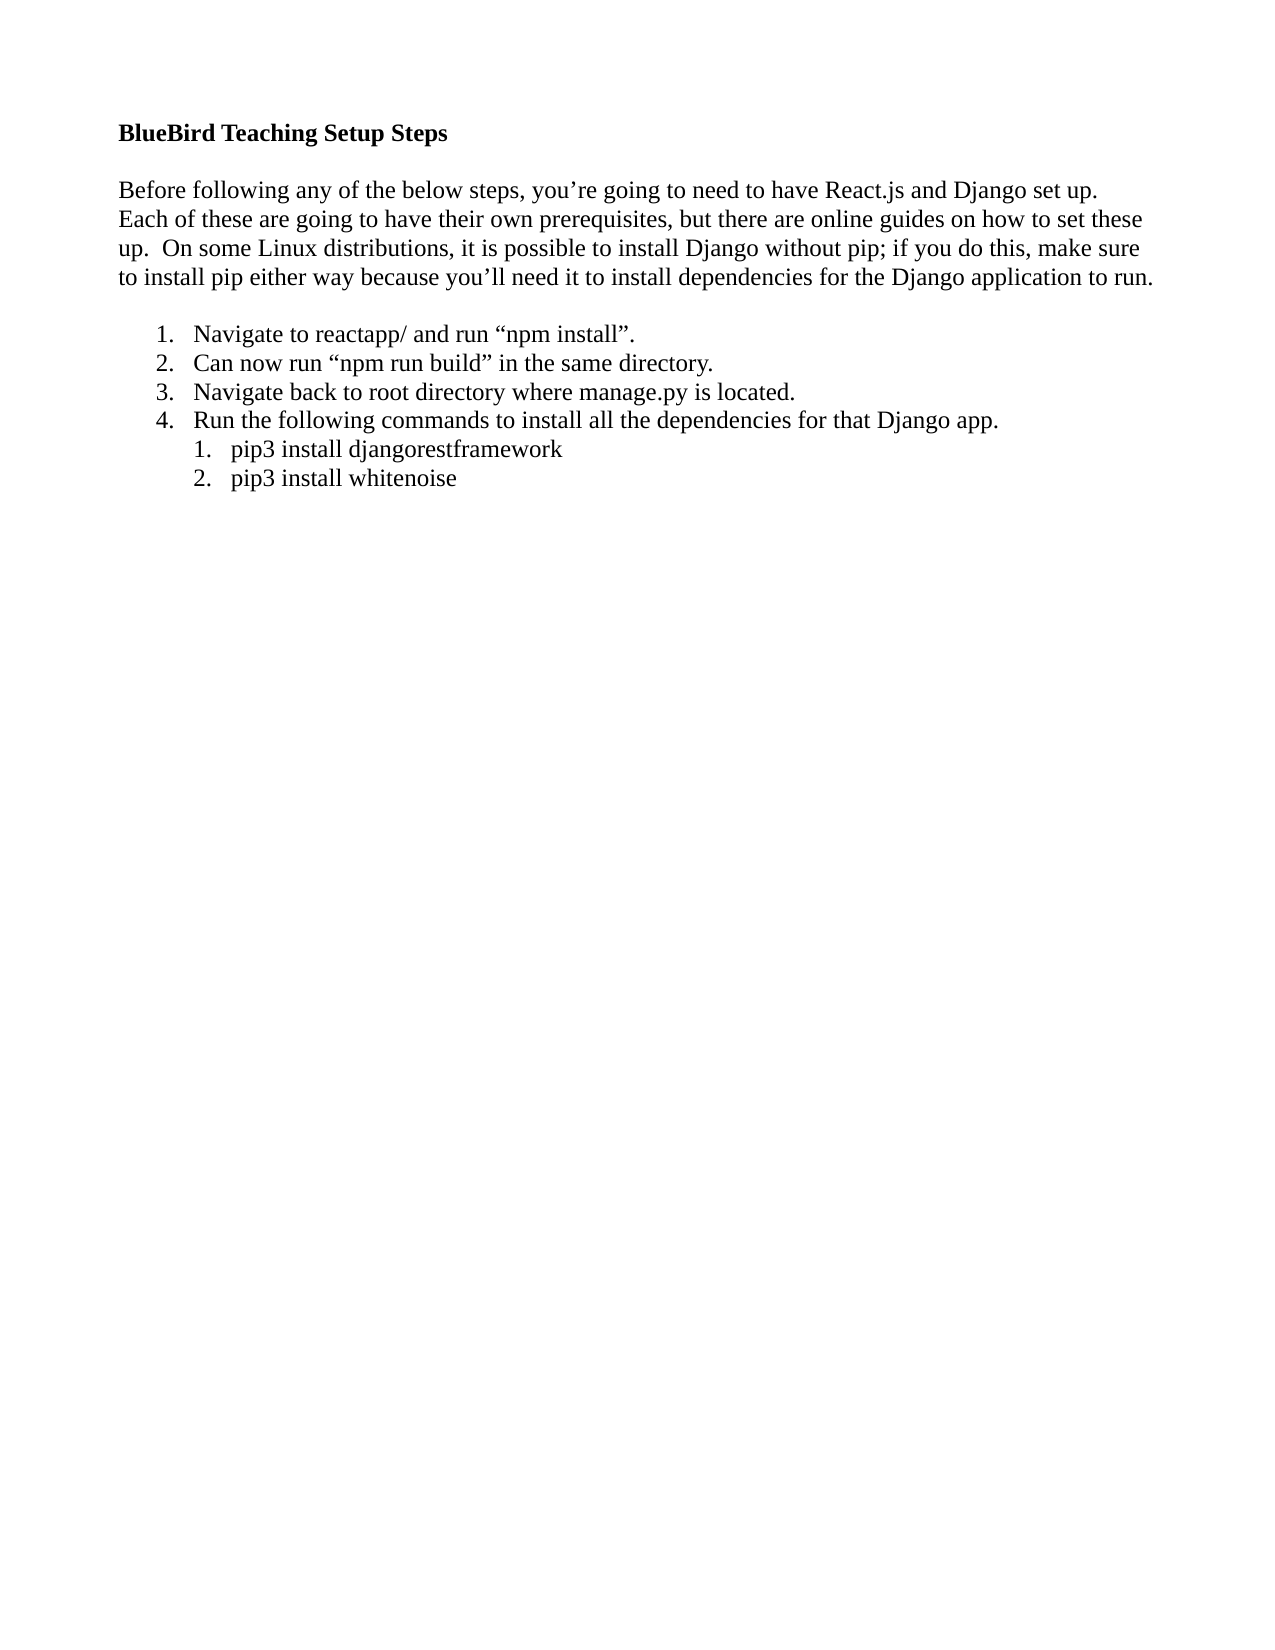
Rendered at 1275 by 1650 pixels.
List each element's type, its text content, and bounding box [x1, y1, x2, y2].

text BlueBird Teaching Setup Steps [118, 118, 1157, 147]
list pip3 install djangorestframework [193, 434, 1157, 463]
list Navigate to reactapp/ and run “npm install”. [156, 319, 1157, 348]
list Can now run “npm run build” in the same directory. [156, 348, 1157, 377]
text Before following any of the below steps, you’re going to need to have React.js and Django set up. Each of these are going to have their own prerequisites, but there are online guides on how to set these up. On some Linux distributions, it is possible to install Django without pip; if you do this, make sure to install pip either way because you’ll need it to install dependencies for the Django application to run. [118, 176, 1157, 291]
list pip3 install whitenoise [193, 463, 1157, 492]
list Navigate back to root directory where manage.py is located. [156, 377, 1157, 406]
list Run the following commands to install all the dependencies for that Django app. [156, 406, 1157, 434]
